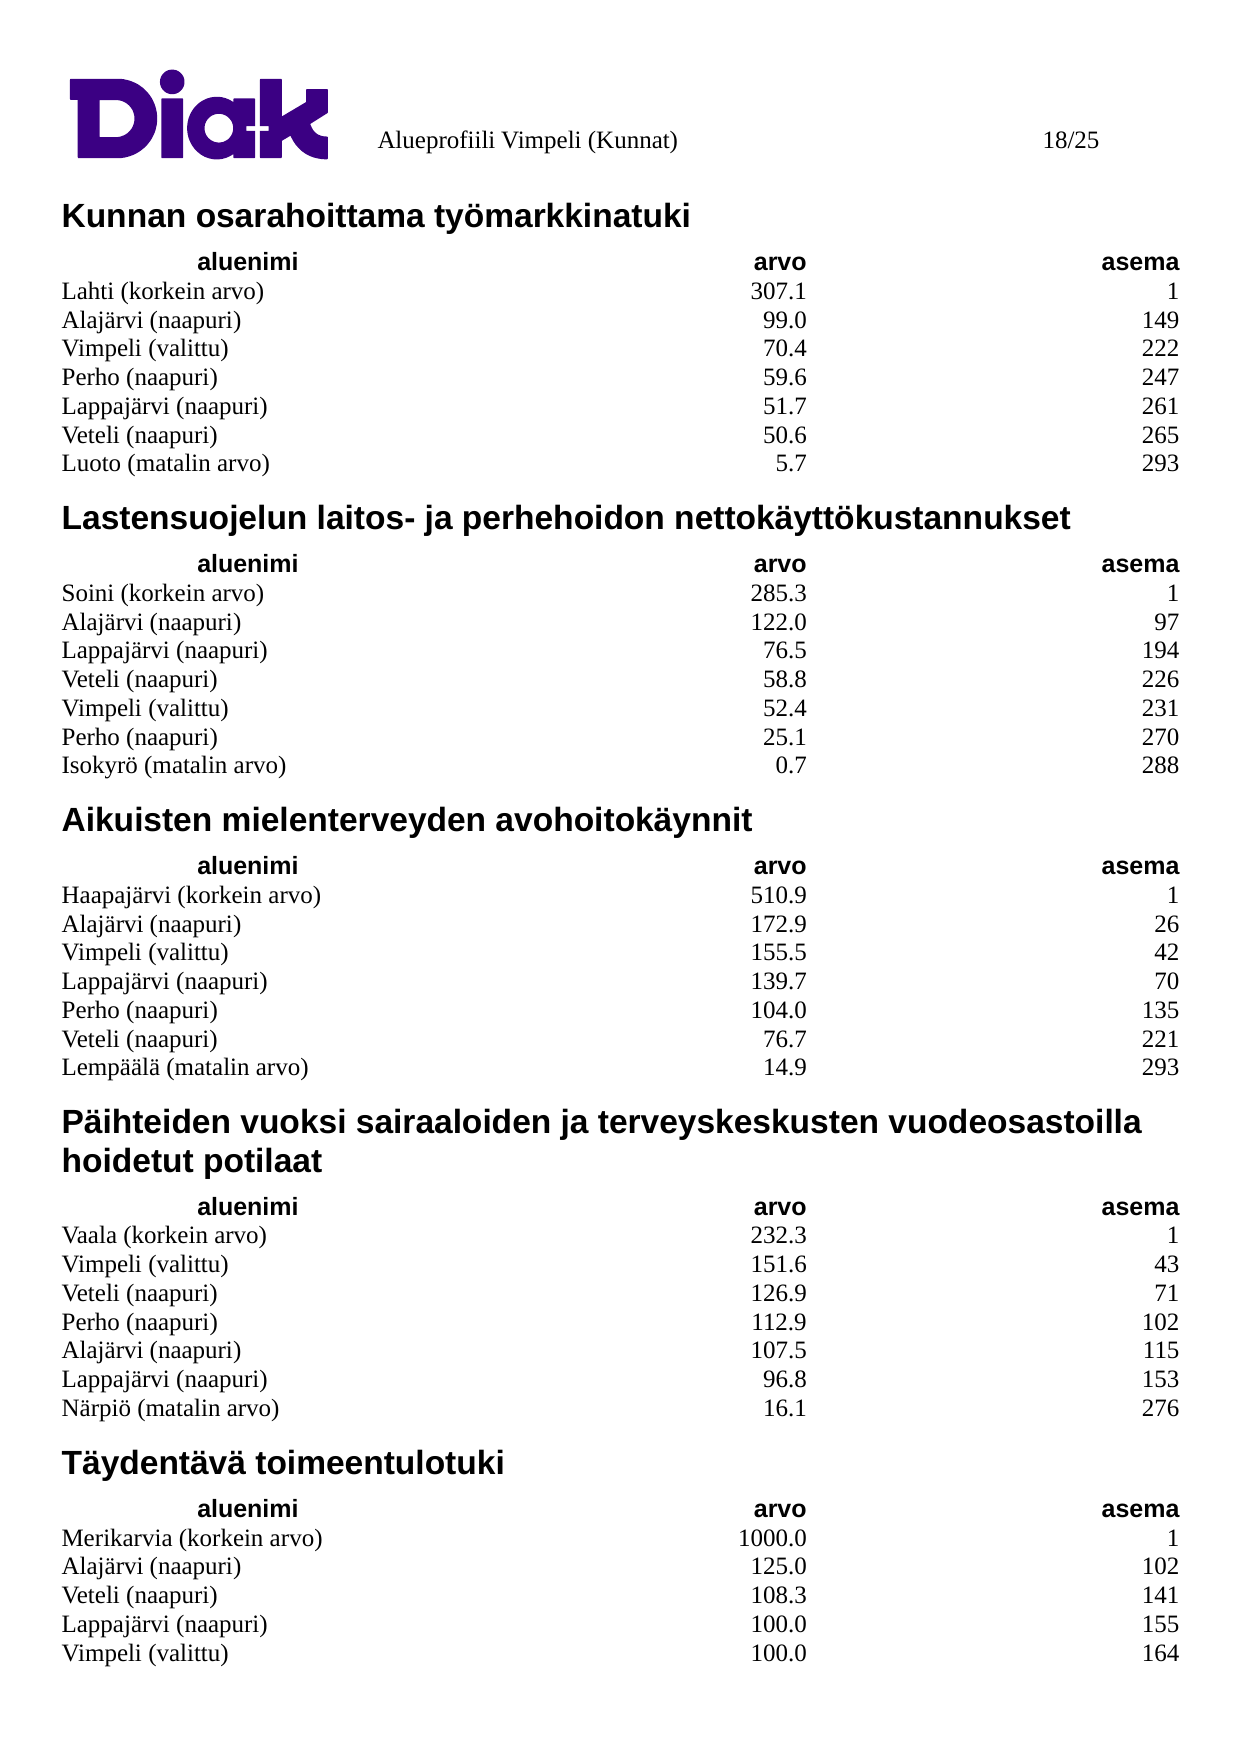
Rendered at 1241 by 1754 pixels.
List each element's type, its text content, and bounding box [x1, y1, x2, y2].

table_cell Perho (naapuri) [61, 1307, 434, 1336]
table_cell 125.0 [434, 1551, 806, 1580]
table_header asema [806, 549, 1179, 578]
table_cell Vimpeli (valittu) [61, 693, 434, 722]
table_cell 25.1 [434, 722, 806, 751]
table_cell 71 [806, 1278, 1179, 1307]
table_header arvo [434, 247, 806, 276]
table_cell Isokyrö (matalin arvo) [61, 751, 434, 779]
table_cell 126.9 [434, 1278, 806, 1307]
table_cell 194 [806, 636, 1179, 664]
table_cell 5.7 [434, 449, 806, 477]
table_cell Alajärvi (naapuri) [61, 1336, 434, 1364]
table_cell 1 [806, 276, 1179, 305]
table_cell 307.1 [434, 276, 806, 305]
table_cell Perho (naapuri) [61, 722, 434, 751]
table_cell Haapajärvi (korkein arvo) [61, 880, 434, 909]
table_cell 70 [806, 966, 1179, 995]
table_cell 42 [806, 938, 1179, 966]
table_cell 115 [806, 1336, 1179, 1364]
table_cell 293 [806, 1053, 1179, 1081]
table_cell 104.0 [434, 995, 806, 1024]
table_header arvo [434, 549, 806, 578]
table_cell 99.0 [434, 305, 806, 333]
table_cell 26 [806, 909, 1179, 937]
table_cell 151.6 [434, 1249, 806, 1278]
table_cell 293 [806, 449, 1179, 477]
table_cell 1 [806, 578, 1179, 607]
table_cell 58.8 [434, 664, 806, 693]
table_cell 135 [806, 995, 1179, 1024]
table_cell Merikarvia (korkein arvo) [61, 1523, 434, 1551]
table_cell Alajärvi (naapuri) [61, 1551, 434, 1580]
table_cell Soini (korkein arvo) [61, 578, 434, 607]
table_cell Lappajärvi (naapuri) [61, 391, 434, 420]
table_cell 222 [806, 334, 1179, 362]
table_cell Vimpeli (valittu) [61, 1249, 434, 1278]
table_cell 139.7 [434, 966, 806, 995]
subtitle Päihteiden vuoksi sairaaloiden ja terveyskeskusten vuodeosastoilla hoidetut potilaat [61, 1102, 1179, 1179]
table_cell 0.7 [434, 751, 806, 779]
table_header aluenimi [61, 247, 434, 276]
table_cell 70.4 [434, 334, 806, 362]
table_cell Alajärvi (naapuri) [61, 909, 434, 937]
table_cell 510.9 [434, 880, 806, 909]
table_cell 285.3 [434, 578, 806, 607]
subtitle Lastensuojelun laitos- ja perhehoidon nettokäyttökustannukset [61, 498, 1179, 537]
table_cell 16.1 [434, 1393, 806, 1422]
table_header arvo [434, 1494, 806, 1523]
table_cell 112.9 [434, 1307, 806, 1336]
table_cell 76.7 [434, 1024, 806, 1052]
table_cell 59.6 [434, 362, 806, 391]
table_header asema [806, 247, 1179, 276]
table_cell 76.5 [434, 636, 806, 664]
table_cell Närpiö (matalin arvo) [61, 1393, 434, 1422]
table_header aluenimi [61, 549, 434, 578]
table_cell Alajärvi (naapuri) [61, 305, 434, 333]
table_cell Veteli (naapuri) [61, 420, 434, 448]
table_cell Veteli (naapuri) [61, 1580, 434, 1609]
table_cell 141 [806, 1580, 1179, 1609]
table_cell 276 [806, 1393, 1179, 1422]
table_cell 247 [806, 362, 1179, 391]
table_cell 107.5 [434, 1336, 806, 1364]
table_header arvo [434, 851, 806, 880]
table_cell 1 [806, 880, 1179, 909]
table_cell Lahti (korkein arvo) [61, 276, 434, 305]
table_cell 226 [806, 664, 1179, 693]
table_cell Lappajärvi (naapuri) [61, 966, 434, 995]
table_cell 265 [806, 420, 1179, 448]
subtitle Kunnan osarahoittama työmarkkinatuki [61, 196, 1179, 235]
table_cell 100.0 [434, 1609, 806, 1638]
table_cell 50.6 [434, 420, 806, 448]
table_cell Vimpeli (valittu) [61, 938, 434, 966]
table_cell Perho (naapuri) [61, 362, 434, 391]
table_cell 270 [806, 722, 1179, 751]
table_header arvo [434, 1192, 806, 1221]
table_cell Vimpeli (valittu) [61, 334, 434, 362]
table_cell Alajärvi (naapuri) [61, 607, 434, 636]
table_cell 52.4 [434, 693, 806, 722]
table_cell 261 [806, 391, 1179, 420]
table_cell Lempäälä (matalin arvo) [61, 1053, 434, 1081]
table_cell 122.0 [434, 607, 806, 636]
table_cell 108.3 [434, 1580, 806, 1609]
table_cell 14.9 [434, 1053, 806, 1081]
table_header asema [806, 851, 1179, 880]
table_cell 153 [806, 1364, 1179, 1393]
table_cell Perho (naapuri) [61, 995, 434, 1024]
subtitle Aikuisten mielenterveyden avohoitokäynnit [61, 800, 1179, 839]
table_header aluenimi [61, 1192, 434, 1221]
table_cell 1 [806, 1523, 1179, 1551]
table_cell Lappajärvi (naapuri) [61, 1364, 434, 1393]
table_cell 51.7 [434, 391, 806, 420]
table_cell 155 [806, 1609, 1179, 1638]
table_cell 102 [806, 1551, 1179, 1580]
table_cell 97 [806, 607, 1179, 636]
table_cell 221 [806, 1024, 1179, 1052]
table_cell Veteli (naapuri) [61, 1024, 434, 1052]
table_cell 149 [806, 305, 1179, 333]
table_cell Vimpeli (valittu) [61, 1638, 434, 1666]
table_header asema [806, 1494, 1179, 1523]
table_cell 155.5 [434, 938, 806, 966]
table_header asema [806, 1192, 1179, 1221]
table_cell 102 [806, 1307, 1179, 1336]
table_cell Lappajärvi (naapuri) [61, 636, 434, 664]
table_cell Vaala (korkein arvo) [61, 1221, 434, 1249]
table_cell 231 [806, 693, 1179, 722]
table_cell 172.9 [434, 909, 806, 937]
subtitle Täydentävä toimeentulotuki [61, 1443, 1179, 1481]
table_cell 232.3 [434, 1221, 806, 1249]
table_cell 100.0 [434, 1638, 806, 1666]
table_cell 288 [806, 751, 1179, 779]
table_header aluenimi [61, 851, 434, 880]
table_cell Luoto (matalin arvo) [61, 449, 434, 477]
table_cell Lappajärvi (naapuri) [61, 1609, 434, 1638]
table_header aluenimi [61, 1494, 434, 1523]
table_cell Veteli (naapuri) [61, 1278, 434, 1307]
table_cell 96.8 [434, 1364, 806, 1393]
table_cell Veteli (naapuri) [61, 664, 434, 693]
table_cell 1000.0 [434, 1523, 806, 1551]
table_cell 164 [806, 1638, 1179, 1666]
table_cell 43 [806, 1249, 1179, 1278]
table_cell 1 [806, 1221, 1179, 1249]
